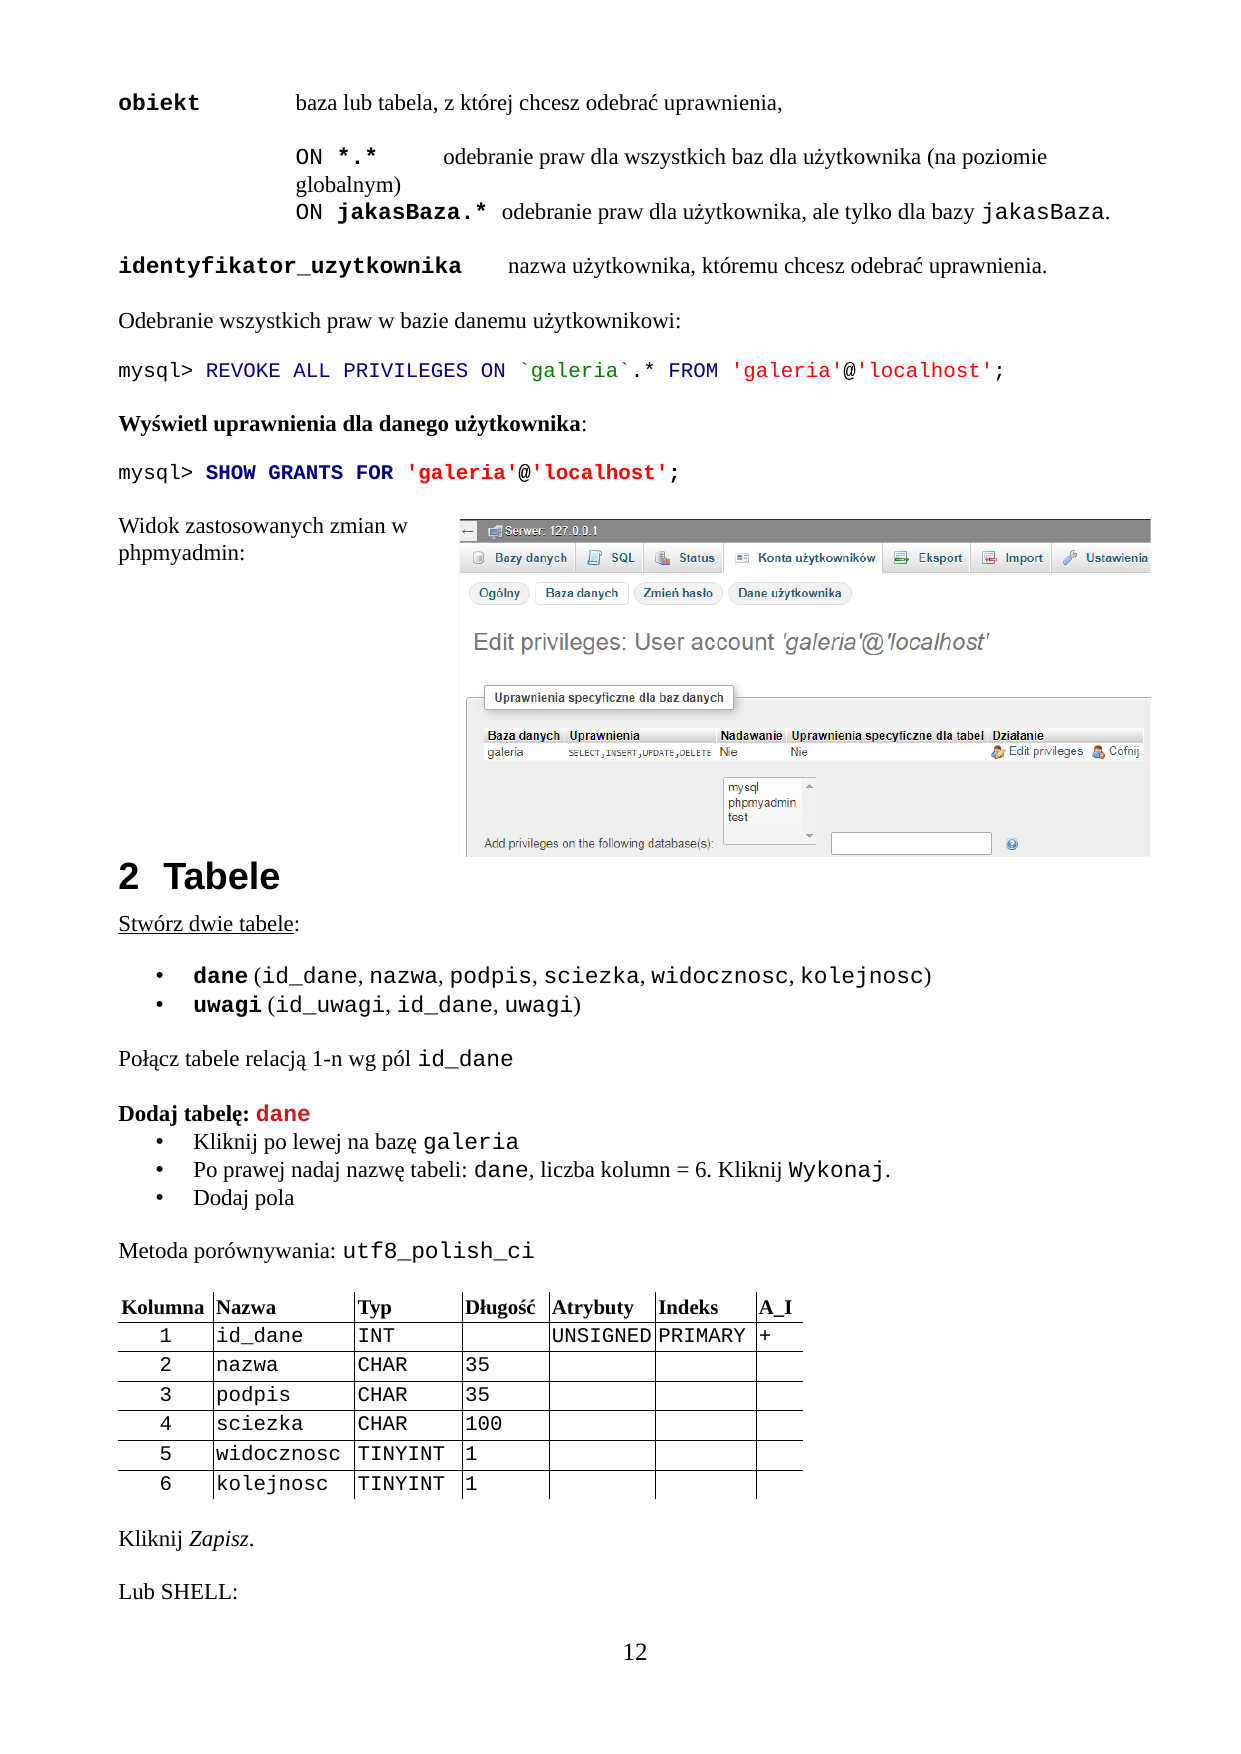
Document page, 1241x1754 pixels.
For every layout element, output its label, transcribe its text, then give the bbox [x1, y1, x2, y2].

table_cell PRIMARY [656, 1323, 756, 1351]
text obiekt baza lub tabela, z której chcesz odebrać uprawnienia, [118, 88, 1152, 117]
text identyfikator_uzytkownika nazwa użytkownika, któremu chcesz odebrać uprawnienia. [118, 252, 1152, 281]
list Dodaj pola [156, 1184, 1152, 1211]
table_cell [656, 1411, 756, 1440]
text Stwórz dwie tabele: [118, 910, 1152, 936]
list Kliknij po lewej na bazę galeria [156, 1128, 1152, 1156]
table_header Kolumna [118, 1292, 213, 1322]
text Widok zastosowanych zmian w phpmyadmin: [118, 512, 1152, 565]
table_cell [757, 1411, 803, 1440]
list dane (id_dane, nazwa, podpis, sciezka, widocznosc, kolejnosc) [156, 962, 1152, 991]
table_cell [463, 1323, 549, 1351]
text Metoda porównywania: utf8_polish_ci [118, 1237, 1152, 1265]
table_cell INT [355, 1323, 462, 1351]
table_cell 6 [118, 1471, 213, 1499]
table_cell CHAR [355, 1352, 462, 1381]
text Dodaj tabelę: dane [118, 1100, 1152, 1128]
table_header Indeks [656, 1292, 756, 1322]
text Lub SHELL: [118, 1578, 1152, 1604]
picture [459, 519, 1151, 857]
table_cell [757, 1471, 803, 1499]
table_cell sciezka [214, 1411, 354, 1440]
table_cell 1 [463, 1471, 549, 1499]
text mysql> REVOKE ALL PRIVILEGES ON `galeria`.* FROM 'galeria'@'localhost'; [118, 359, 1152, 383]
table_cell kolejnosc [214, 1471, 354, 1499]
text mysql> SHOW GRANTS FOR 'galeria'@'localhost'; [118, 462, 1152, 486]
table_cell podpis [214, 1382, 354, 1410]
table_cell 100 [463, 1411, 549, 1440]
table_cell CHAR [355, 1411, 462, 1440]
table_cell [757, 1441, 803, 1469]
table_cell 35 [463, 1352, 549, 1381]
table_cell 4 [118, 1411, 213, 1440]
table_cell id_dane [214, 1323, 354, 1351]
table_cell 1 [118, 1323, 213, 1351]
table_cell [757, 1382, 803, 1410]
table_cell [656, 1471, 756, 1499]
table_header Nazwa [214, 1292, 354, 1322]
table_cell [550, 1352, 655, 1381]
table_header A_I [757, 1292, 803, 1322]
table_header Długość [463, 1292, 549, 1322]
table_cell TINYINT [355, 1471, 462, 1499]
table_cell CHAR [355, 1382, 462, 1410]
table_cell + [757, 1323, 803, 1351]
table_header Atrybuty [550, 1292, 655, 1322]
table_cell UNSIGNED [550, 1323, 655, 1351]
text Kliknij Zapisz. [118, 1526, 1152, 1552]
table_cell [550, 1441, 655, 1469]
table_cell 35 [463, 1382, 549, 1410]
table_header Typ [355, 1292, 462, 1322]
table_cell TINYINT [355, 1441, 462, 1469]
table_cell [550, 1411, 655, 1440]
text ON jakasBaza.* odebranie praw dla użytkownika, ale tylko dla bazy jakasBaza. [118, 198, 1152, 226]
table_cell [656, 1352, 756, 1381]
text Odebranie wszystkich praw w bazie danemu użytkownikowi: [118, 307, 1152, 333]
table_cell 3 [118, 1382, 213, 1410]
table_cell widocznosc [214, 1441, 354, 1469]
table_cell 2 [118, 1352, 213, 1381]
list uwagi (id_uwagi, id_dane, uwagi) [156, 991, 1152, 1019]
table_cell [757, 1352, 803, 1381]
table_cell [656, 1382, 756, 1410]
subtitle Tabele [118, 853, 1152, 897]
table_cell 1 [463, 1441, 549, 1469]
table_cell nazwa [214, 1352, 354, 1381]
table_cell [550, 1471, 655, 1499]
text ON *.* odebranie praw dla wszystkich baz dla użytkownika (na poziomie globalnym) [118, 143, 1152, 198]
table_cell 5 [118, 1441, 213, 1469]
text Połącz tabele relacją 1-n wg pól id_dane [118, 1045, 1152, 1073]
table_cell [656, 1441, 756, 1469]
text Wyświetl uprawnienia dla danego użytkownika: [118, 409, 1152, 436]
table_cell [550, 1382, 655, 1410]
list Po prawej nadaj nazwę tabeli: dane, liczba kolumn = 6. Kliknij Wykonaj. [156, 1156, 1152, 1184]
